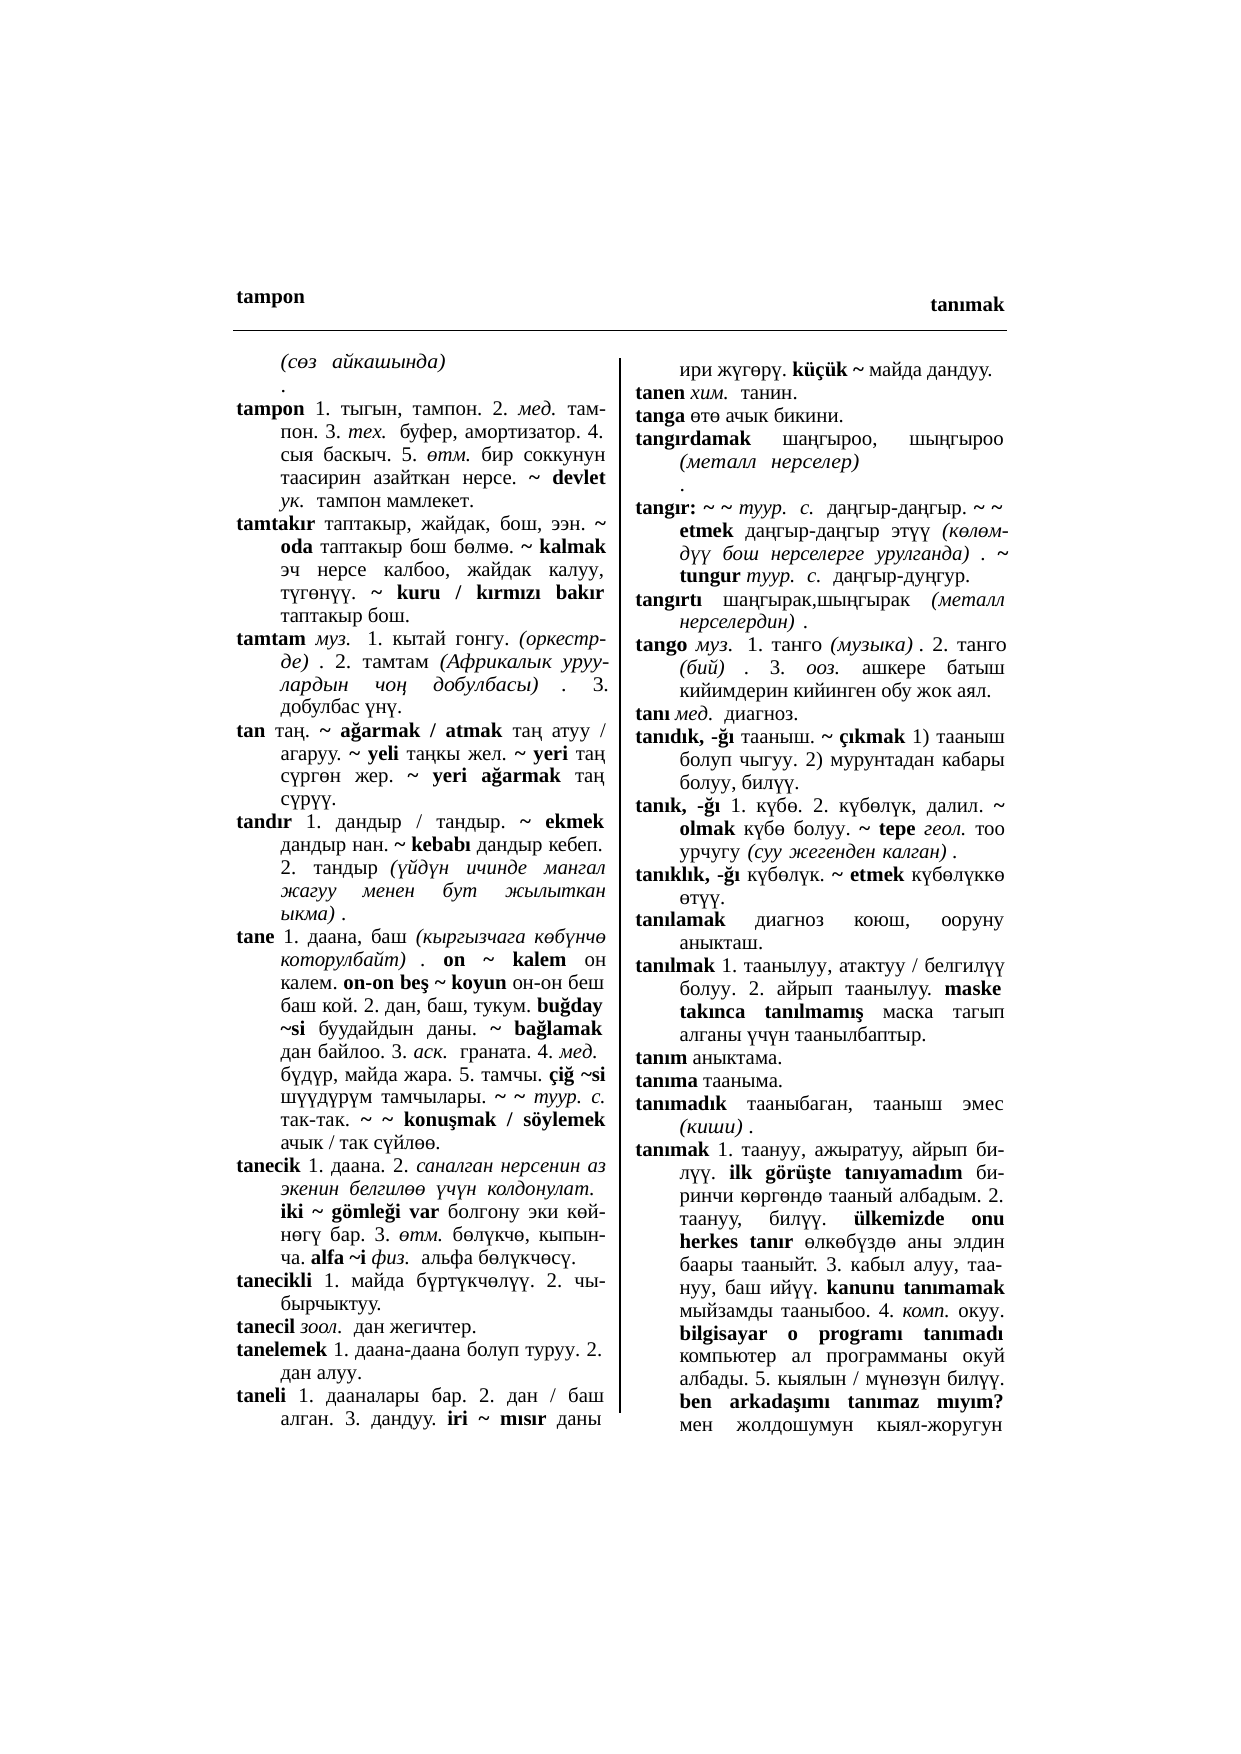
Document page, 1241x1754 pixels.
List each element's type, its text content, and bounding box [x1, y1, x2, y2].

text мен жолдошумун кыял-жоругун [679, 1413, 1004, 1436]
text 2. тандыр (үйдүн ичинде мангал жагуу менен бут жылыткан ыкма) . [280, 856, 606, 925]
text де) . 2. тамтам (Африкалык уруу- лардын чоң добулбасы) . 3. добулбас үнү. [280, 650, 609, 718]
text tanıklık, -ğı күбөлүк. ~ etmek күбөлүккө өтүү. [635, 863, 1004, 909]
text ~si буудайдын даны. ~ bağlamak [280, 1017, 606, 1040]
text бүдүр, майда жара. 5. тамчы. çiğ ~si шүүдүрүм тамчылары. ~ ~ туур. с. так-так. ~ ~ konuşmak / söylemek [280, 1063, 606, 1131]
text дан байлоо. 3. аск. граната. 4. мед. [280, 1040, 600, 1063]
text tanımak [930, 292, 1065, 316]
text tandır 1. дандыр / тандыр. ~ ekmek [236, 810, 609, 833]
text дандыр нан. ~ kebabı дандыр кебеп. [280, 833, 606, 856]
text tanecil зоол. дан жегичтер. [236, 1315, 609, 1338]
text нуу, баш ийүү. kanunu tanımamak мыйзамды тааныбоо. 4. комп. окуу. bilgisayar o programı tanımadı [679, 1276, 1005, 1344]
text iki ~ gömleği var болгону эки көй- нөгү бар. 3. өтм. бөлүкчө, кыпын- ча. alfa ~i физ. альфа бөлүкчөсү. [280, 1200, 606, 1269]
text компьютер ал программаны окуй албады. 5. кыялын / мүнөзүн билүү. ben arkadaşımı tanımaz mıyım? [679, 1344, 1005, 1413]
text etmek даңгыр-даңгыр этүү (көлөм- дүү бош нерселерге урулганда) . ~ tungur туур. с. даңгыр-дуңгур. [679, 519, 1008, 587]
text tanıdık, -ğı тааныш. ~ çıkmak 1) тааныш болуп чыгуу. 2) мурунтадан кабары болуу, билүү. [635, 725, 1004, 794]
text аныкташ. [679, 931, 764, 954]
text tanen хим. танин. [635, 381, 1065, 404]
text баш кой. 2. дан, баш, тукум. buğday [280, 994, 606, 1017]
text tanım аныктама. [635, 1046, 1065, 1069]
text алган. 3. дандуу. iri ~ mısır даны [280, 1407, 606, 1430]
text tanga өтө ачык бикини. [635, 404, 1065, 427]
text tanılmak 1. таанылуу, атактуу / белгилүү болуу. 2. айрып таанылуу. maske [635, 954, 1005, 1000]
text tanılamak диагноз коюш, ооруну [635, 909, 1065, 931]
text tanıma тааныма. [635, 1069, 1065, 1092]
text tane 1. даана, баш (кыргызчага көбүнчө которулбайт) . on ~ kalem он калем. on-on beş ~ koyun он-он беш [236, 925, 606, 994]
text tangırdamak шаңгыроо, шыңгыроо [635, 427, 1065, 450]
text tampon 1. тыгын, тампон. 2. мед. там- пон. 3. тех. буфер, амортизатор. 4. [236, 397, 606, 443]
text tampon [236, 284, 305, 308]
text tanımadık тааныбаган, тааныш эмес [635, 1092, 1065, 1115]
text tamtam муз. 1. кытай гонгу. (оркестр- [236, 627, 609, 650]
text tanık, -ğı 1. күбө. 2. күбөлүк, далил. ~ olmak күбө болуу. ~ tepe геол. тоо урчугу (суу жегенден калган) . [635, 794, 1005, 863]
text таптакыр бош. [280, 604, 411, 627]
text tanecik 1. даана. 2. саналган нерсенин аз экенин белгилөө үчүн колдонулат. [236, 1154, 606, 1200]
text дан алуу. [280, 1361, 363, 1384]
text tangır: ~ ~ туур. с. даңгыр-даңгыр. ~ ~ [635, 496, 1065, 519]
text сүрүү. [280, 787, 337, 810]
text сыя баскыч. 5. өтм. бир соккунун таасирин азайткан нерсе. ~ devlet ук. тампон мамлекет. [280, 443, 606, 512]
text ачык / так сүйлөө. [280, 1131, 442, 1154]
text tango муз. 1. танго (музыка) . 2. танго [635, 633, 1065, 656]
text taneli 1. дааналары бар. 2. дан / баш [236, 1384, 609, 1407]
text ири жүгөрү. küçük ~ майда дандуу. [679, 357, 996, 381]
text tan таң. ~ ağarmak / atmak таң атуу / агаруу. ~ yeli таңкы жел. ~ yeri таң сүргөн жер. ~ yeri ağarmak таң [236, 719, 606, 787]
text таануу, билүү. ülkemizde onu herkes tanır өлкөбүздө аны элдин баары тааныйт. 3. кабыл алуу, таа- [679, 1207, 1004, 1276]
text tanı мед. диагноз. [635, 702, 1065, 725]
text түгөнүү. ~ kuru / kırmızı bakır [280, 581, 606, 604]
text (сөз айкашында) . [280, 349, 445, 397]
text tanecikli 1. майда бүртүкчөлүү. 2. чы- бырчыктуу. [236, 1269, 606, 1315]
text (металл нерселер) . [679, 450, 859, 496]
text tamtakır таптакыр, жайдак, бош, ээн. ~ oda таптакыр бош бөлмө. ~ kalmak эч нерсе калбоо, жайдак калуу, [236, 512, 606, 581]
text (киши) . [679, 1115, 754, 1138]
text (бий) . 3. ооз. ашкере батыш кийимдерин кийинген обу жок аял. [679, 656, 1005, 702]
text takınca tanılmamış маска тагып алганы үчүн таанылбаптыр. [679, 1000, 1004, 1046]
text tangırtı шаңгырак,шыңгырак (металл нерселердин) . [635, 588, 1005, 633]
text tanımak 1. таануу, ажыратуу, айрып би- лүү. ilk görüşte tanıyamadım би- ринчи көргөндө тааный албадым. 2. [635, 1138, 1004, 1207]
text tanelemek 1. даана-даана болуп туруу. 2. [236, 1338, 609, 1361]
